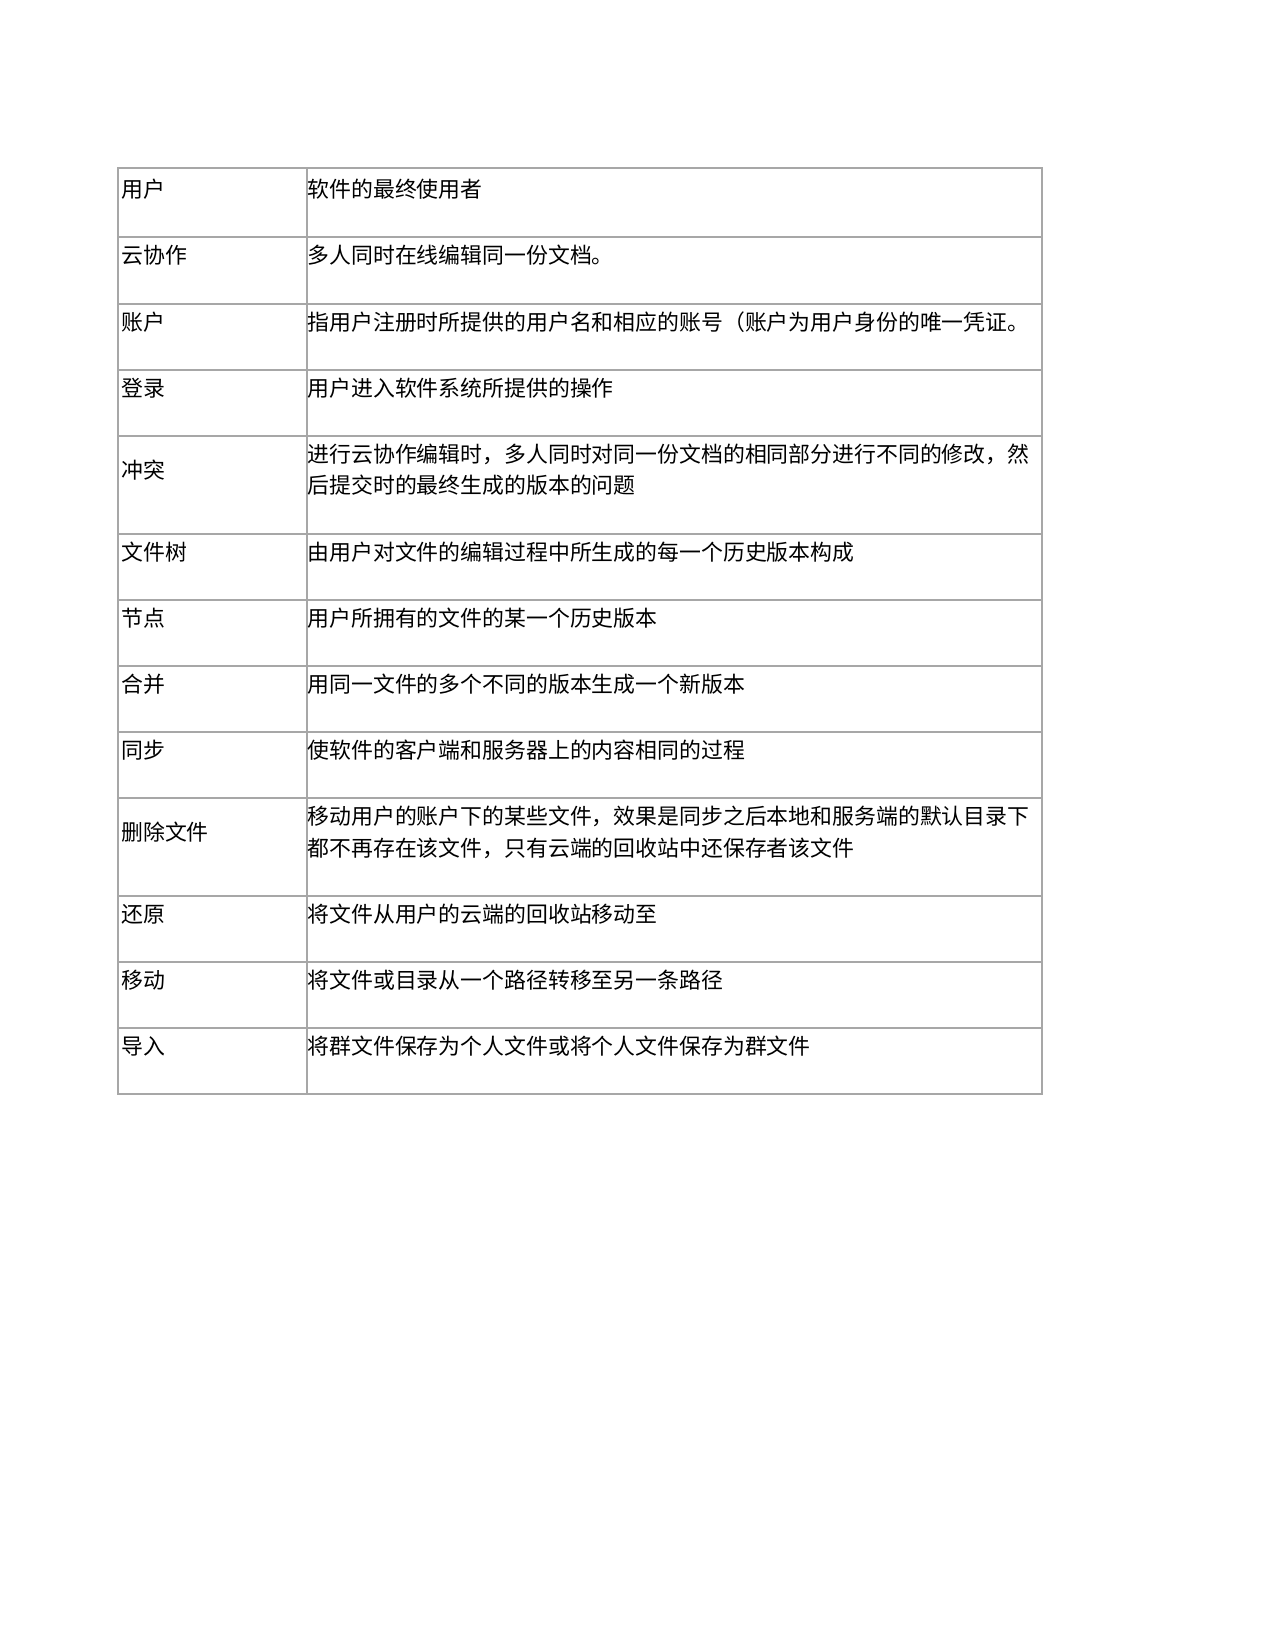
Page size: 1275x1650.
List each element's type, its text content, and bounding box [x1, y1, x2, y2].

table_cell 使软件的客户端和服务器上的内容相同的过程 [308, 733, 1041, 797]
table_cell 将群文件保存为个人文件或将个人文件保存为群文件 [308, 1029, 1041, 1093]
table_cell 还原 [119, 897, 306, 961]
table_cell 节点 [119, 601, 306, 665]
table_cell 进行云协作编辑时，多人同时对同一份文档的相同部分进行不同的修改，然后提交时的最终生成的版本的问题 [308, 437, 1041, 532]
table_cell 用户所拥有的文件的某一个历史版本 [308, 601, 1041, 665]
table_cell 账户 [119, 305, 306, 368]
table_header 软件的最终使用者 [308, 169, 1041, 236]
table_cell 多人同时在线编辑同一份文档。 [308, 238, 1041, 302]
table_cell 文件树 [119, 535, 306, 599]
table_cell 将文件从用户的云端的回收站移动至 [308, 897, 1041, 961]
table_cell 指用户注册时所提供的用户名和相应的账号（账户为用户身份的唯一凭证。 [308, 305, 1041, 368]
table_cell 同步 [119, 733, 306, 797]
table_cell 移动 [119, 963, 306, 1027]
table_cell 冲突 [119, 437, 306, 532]
table_cell 合并 [119, 667, 306, 731]
table_cell 移动用户的账户下的某些文件，效果是同步之后本地和服务端的默认目录下都不再存在该文件，只有云端的回收站中还保存者该文件 [308, 799, 1041, 895]
table_cell 登录 [119, 371, 306, 435]
table_cell 用同一文件的多个不同的版本生成一个新版本 [308, 667, 1041, 731]
table_header 用户 [119, 169, 306, 236]
table_cell 云协作 [119, 238, 306, 302]
table_cell 用户进入软件系统所提供的操作 [308, 371, 1041, 435]
table_cell 由用户对文件的编辑过程中所生成的每一个历史版本构成 [308, 535, 1041, 599]
table_cell 删除文件 [119, 799, 306, 895]
table_cell 导入 [119, 1029, 306, 1093]
table_cell 将文件或目录从一个路径转移至另一条路径 [308, 963, 1041, 1027]
